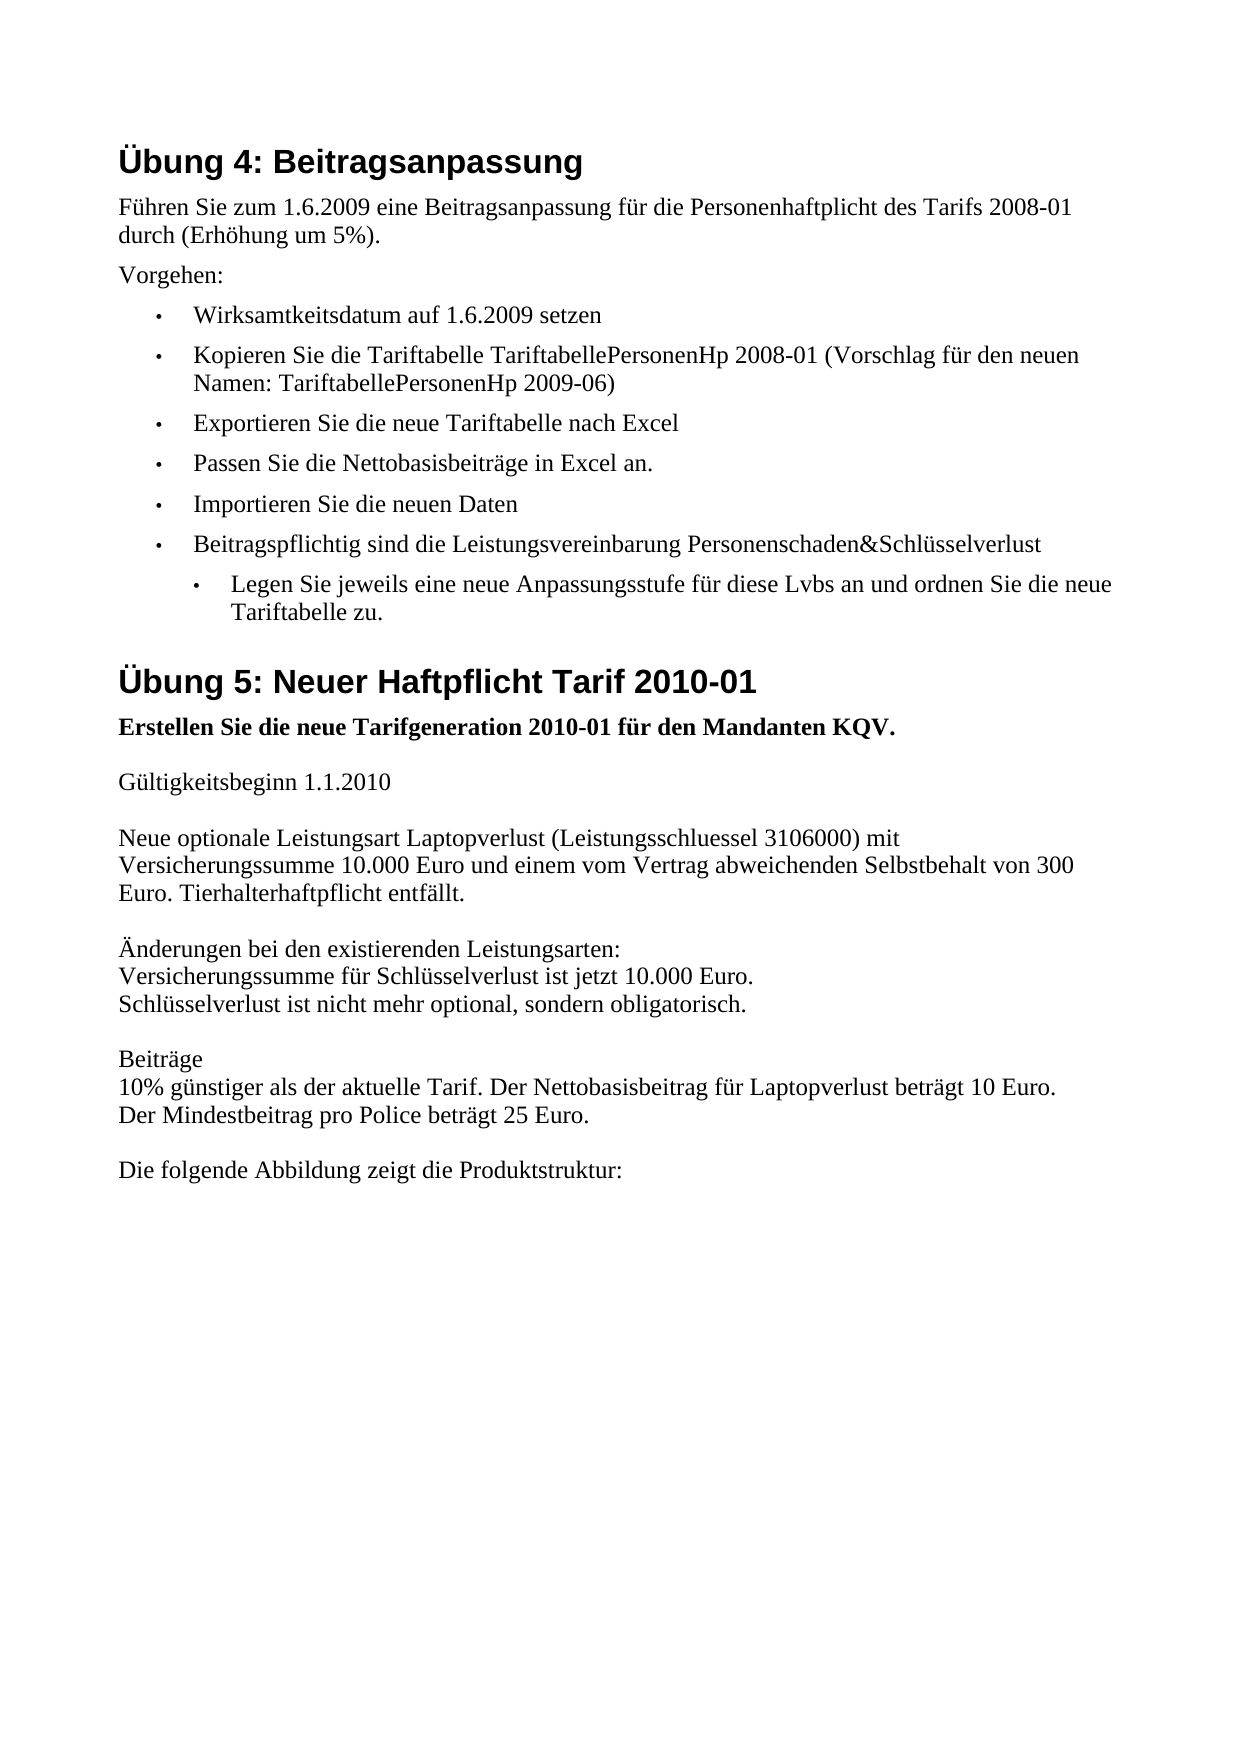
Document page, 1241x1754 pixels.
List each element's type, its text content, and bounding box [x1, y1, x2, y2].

text Beiträge [118, 1046, 1122, 1073]
list Beitragspflichtig sind die Leistungsvereinbarung Personenschaden&Schlüsselverlust [156, 530, 1122, 558]
text Neue optionale Leistungsart Laptopverlust (Leistungsschluessel 3106000) mit Versicherungssumme 10.000 Euro und einem vom Vertrag abweichenden Selbstbehalt von 300 Euro. Tierhalterhaftpflicht entfällt. [118, 824, 1122, 907]
list Legen Sie jeweils eine neue Anpassungsstufe für diese Lvbs an und ordnen Sie die neue Tariftabelle zu. [193, 570, 1122, 626]
text Versicherungssumme für Schlüsselverlust ist jetzt 10.000 Euro. [118, 962, 1122, 990]
text Führen Sie zum 1.6.2009 eine Beitragsanpassung für die Personenhaftplicht des Tarifs 2008-01 durch (Erhöhung um 5%). [118, 193, 1122, 248]
text Der Mindestbeitrag pro Police beträgt 25 Euro. [118, 1101, 1122, 1129]
subtitle Übung 5: Neuer Haftpflicht Tarif 2010-01 [118, 663, 1122, 701]
subtitle Übung 4: Beitragsanpassung [118, 143, 1122, 181]
list Kopieren Sie die Tariftabelle TariftabellePersonenHp 2008-01 (Vorschlag für den neuen Namen: TariftabellePersonenHp 2009-06) [156, 341, 1122, 397]
text 10% günstiger als der aktuelle Tarif. Der Nettobasisbeitrag für Laptopverlust beträgt 10 Euro. [118, 1073, 1122, 1101]
list Importieren Sie die neuen Daten [156, 490, 1122, 517]
list Exportieren Sie die neue Tariftabelle nach Excel [156, 409, 1122, 437]
list Wirksamtkeitsdatum auf 1.6.2009 setzen [156, 301, 1122, 329]
text Vorgehen: [118, 261, 1122, 289]
text Änderungen bei den existierenden Leistungsarten: [118, 935, 1122, 962]
text Gültigkeitsbeginn 1.1.2010 [118, 768, 1122, 796]
text Die folgende Abbildung zeigt die Produktstruktur: [118, 1156, 1122, 1184]
text Erstellen Sie die neue Tarifgeneration 2010-01 für den Mandanten KQV. [118, 713, 1122, 741]
text Schlüsselverlust ist nicht mehr optional, sondern obligatorisch. [118, 990, 1122, 1018]
list Passen Sie die Nettobasisbeiträge in Excel an. [156, 449, 1122, 477]
